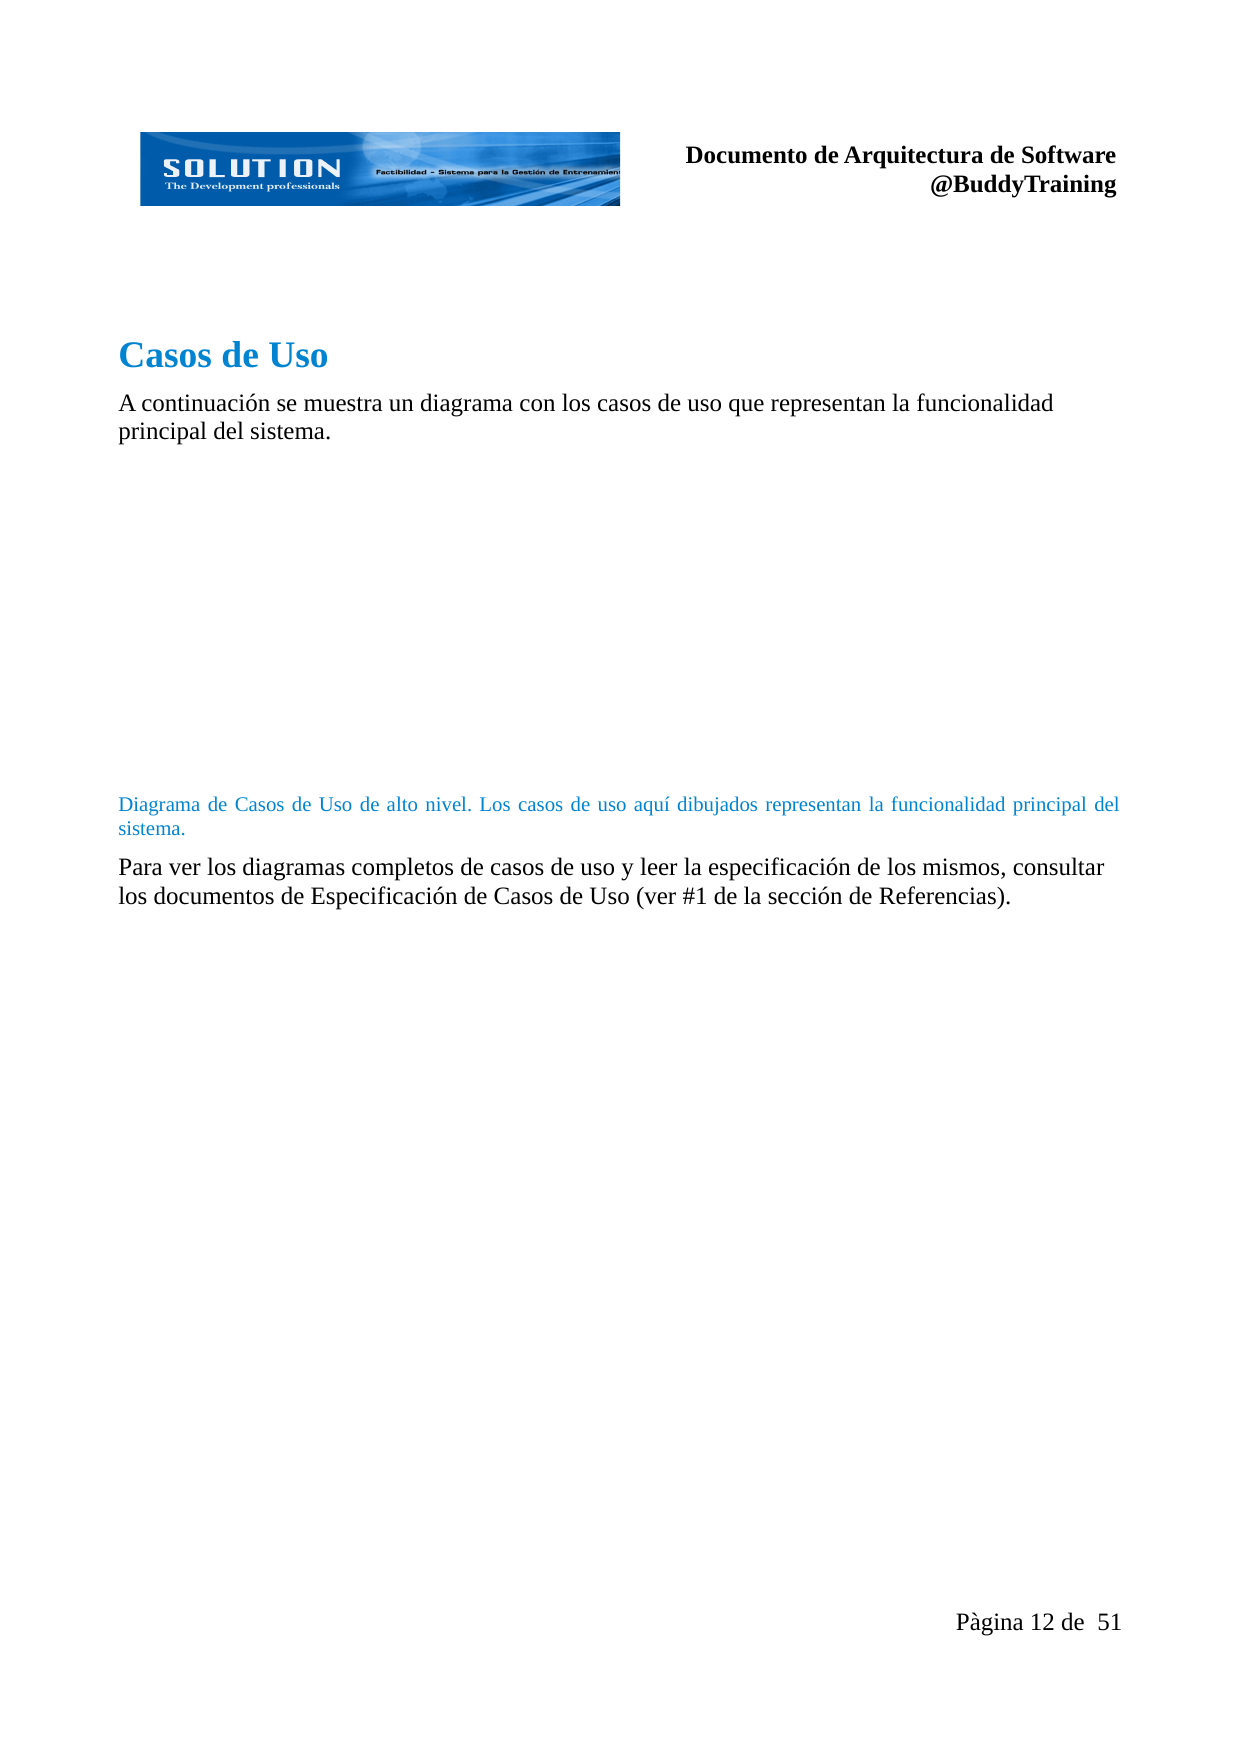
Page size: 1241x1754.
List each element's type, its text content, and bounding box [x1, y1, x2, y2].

subtitle Casos de Uso [118, 332, 1122, 375]
text Para ver los diagramas completos de casos de uso y leer la especificación de los mismos, consultar los documentos de Especificación de Casos de Uso (ver #1 de la sección de Referencias). [118, 852, 1122, 909]
picture [140, 132, 621, 206]
text Diagrama de Casos de Uso de alto nivel. Los casos de uso aquí dibujados representan la funcionalidad principal del sistema. [118, 791, 1122, 839]
text A continuación se muestra un diagrama con los casos de uso que representan la funcionalidad principal del sistema. [118, 388, 1122, 445]
